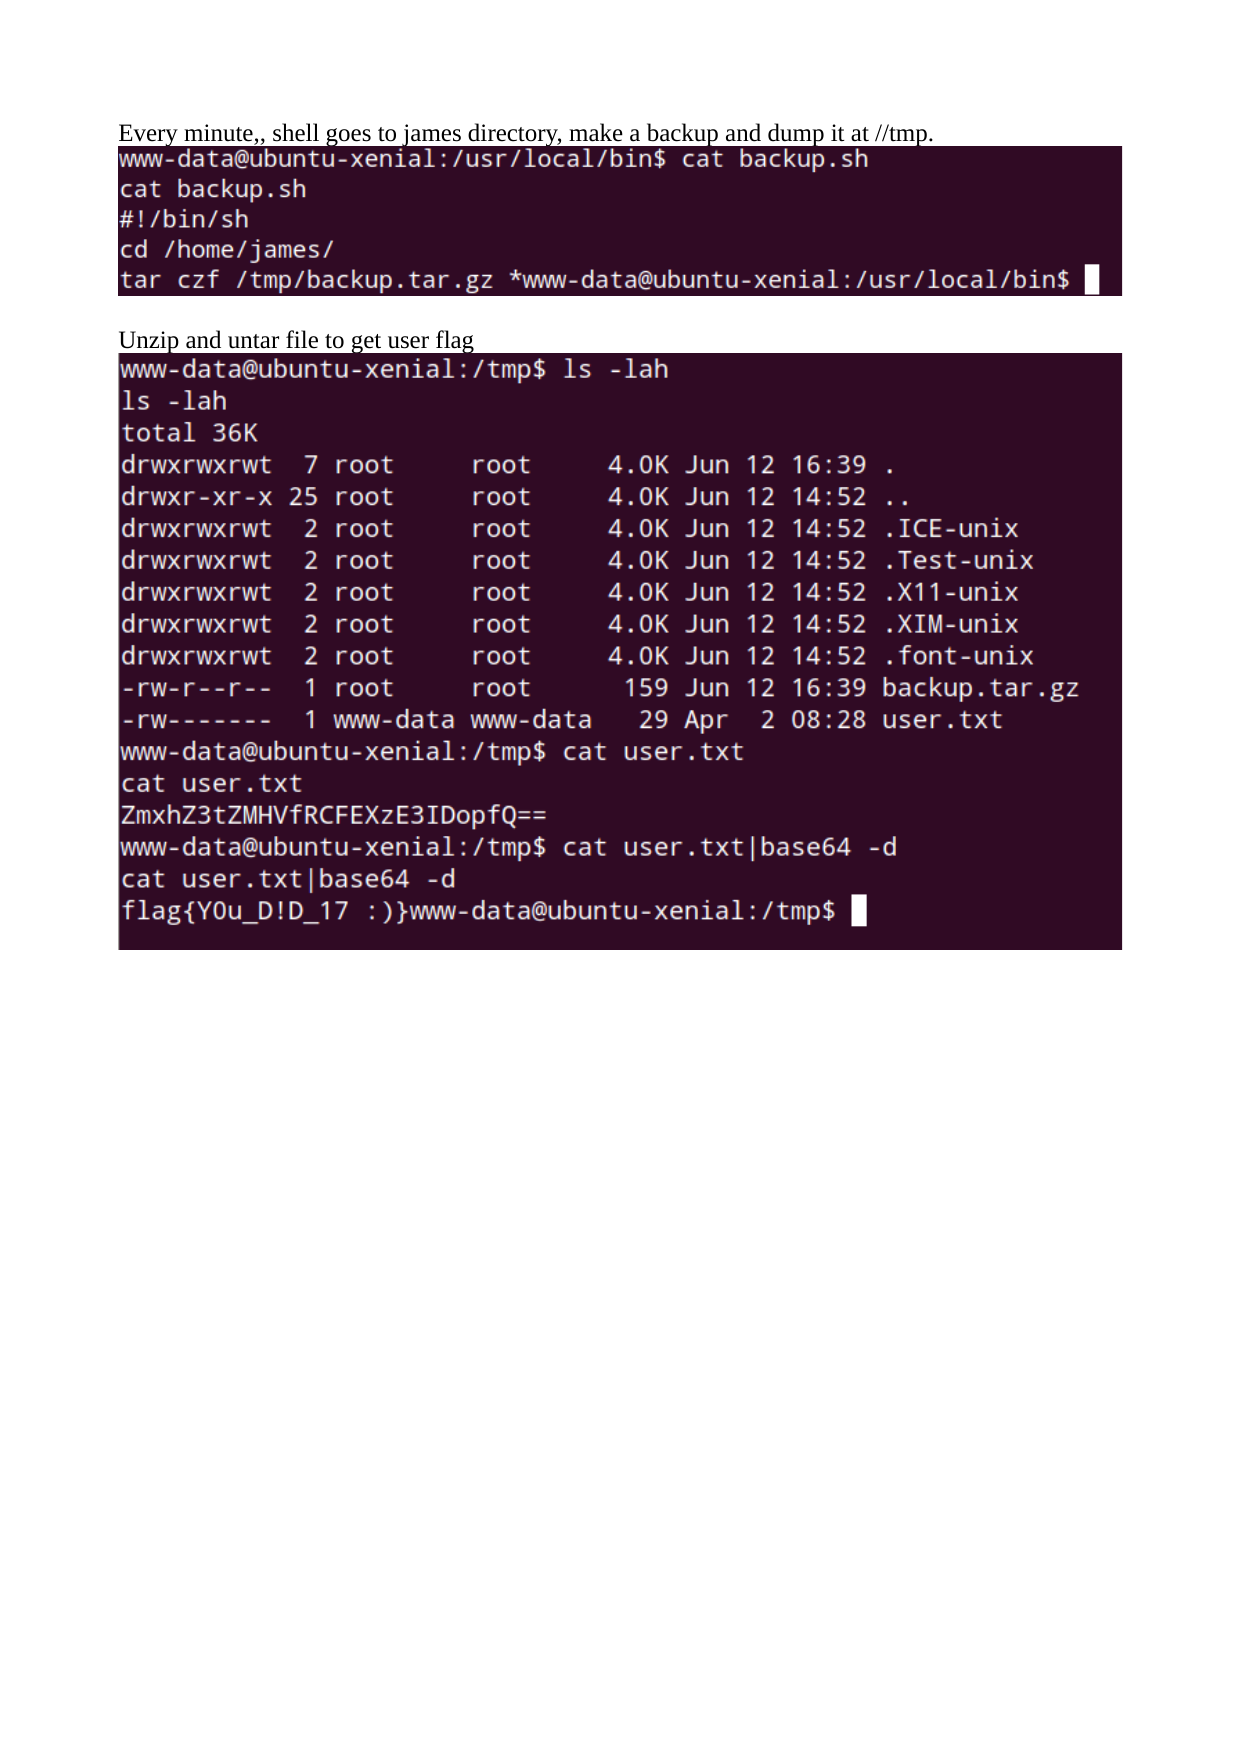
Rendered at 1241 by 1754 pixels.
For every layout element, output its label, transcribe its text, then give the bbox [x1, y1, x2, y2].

picture [118, 353, 1123, 950]
picture [118, 146, 1123, 296]
text Unzip and untar file to get user flag [118, 325, 1122, 353]
text Every minute,, shell goes to james directory, make a backup and dump it at //tmp. [118, 118, 1122, 146]
